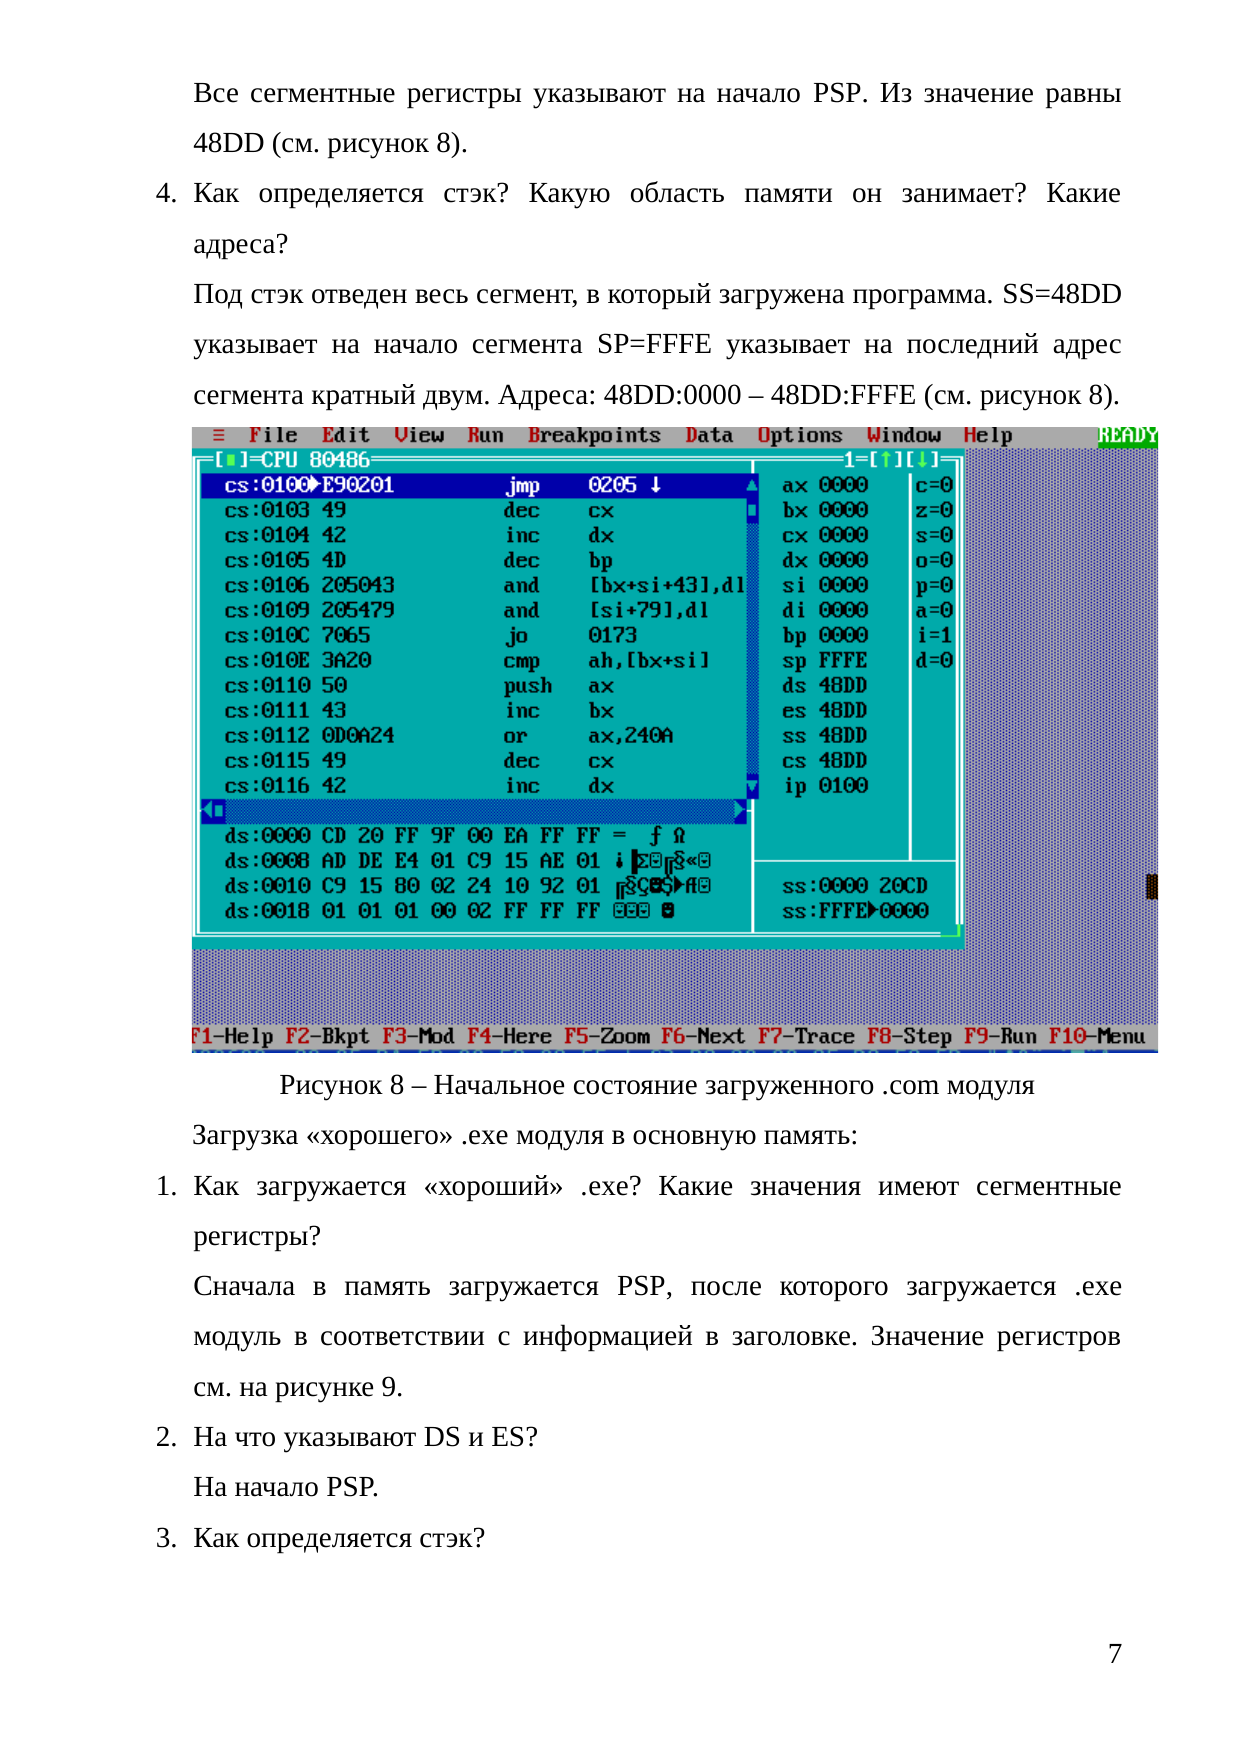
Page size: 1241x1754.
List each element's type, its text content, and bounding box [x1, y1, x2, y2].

text Загрузка «хорошего» .exe модуля в основную память: [118, 1117, 1122, 1151]
text Рисунок 8 – Начальное состояние загруженного .com модуля [118, 1067, 1122, 1101]
list На что указывают DS и ES? [156, 1419, 1122, 1453]
list Как загружается «хороший» .exe? Какие значения имеют сегментные регистры? [156, 1168, 1122, 1251]
text Сначала в память загружается PSP, после которого загружается .exe модуль в соответствии с информацией в заголовке. Значение регистров см. на рисунке 9. [193, 1268, 1122, 1402]
text Все сегментные регистры указывают на начало PSP. Из значение равны 48DD (см. рисунок 8). [193, 75, 1122, 159]
text На начало PSP. [193, 1469, 1122, 1503]
list Как определяется стэк? Какую область памяти он занимает? Какие адреса? [156, 176, 1122, 259]
text Под стэк отведен весь сегмент, в который загружена программа. SS=48DD указывает на начало сегмента SP=FFFE указывает на последний адрес сегмента кратный двум. Адреса: 48DD:0000 – 48DD:FFFE (см. рисунок 8). [193, 276, 1122, 410]
list Как определяется стэк? [156, 1520, 1122, 1553]
